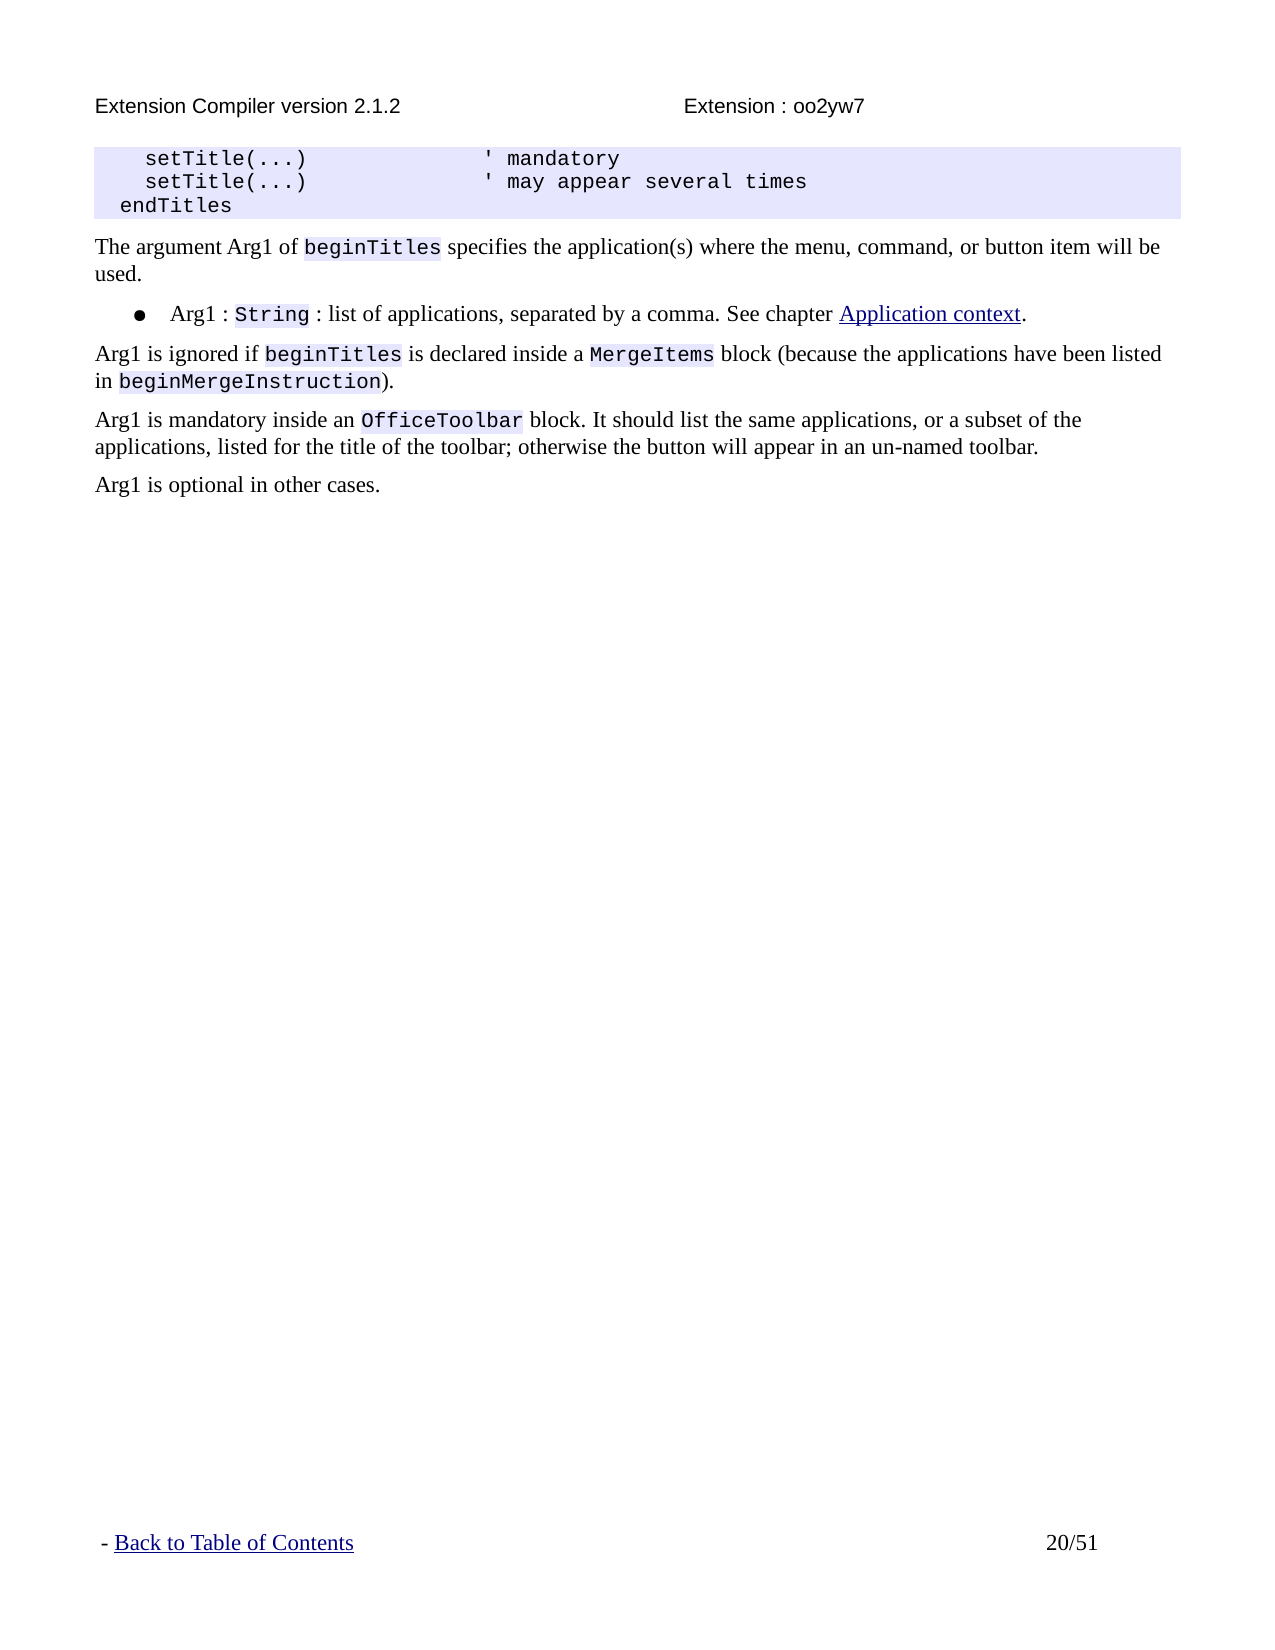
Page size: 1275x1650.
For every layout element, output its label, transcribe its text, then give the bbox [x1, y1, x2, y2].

text endTitles [94, 195, 1181, 219]
text Arg1 is mandatory inside an OfficeToolbar block. It should list the same applications, or a subset of the applications, listed for the title of the toolbar; otherwise the button will appear in an un-named toolbar. [94, 407, 1181, 459]
text Arg1 is ignored if beginTitles is declared inside a MergeItems block (because the applications have been listed in beginMergeInstruction). [94, 341, 1181, 394]
text setTitle(...) ' mandatory [94, 147, 1181, 171]
text Arg1 is optional in other cases. [94, 472, 1181, 497]
text setTitle(...) ' may appear several times [94, 171, 1181, 195]
list Arg1 : String : list of applications, separated by a comma. See chapter Application context. [132, 301, 1181, 328]
text The argument Arg1 of beginTitles specifies the application(s) where the menu, command, or button item will be used. [94, 234, 1181, 286]
